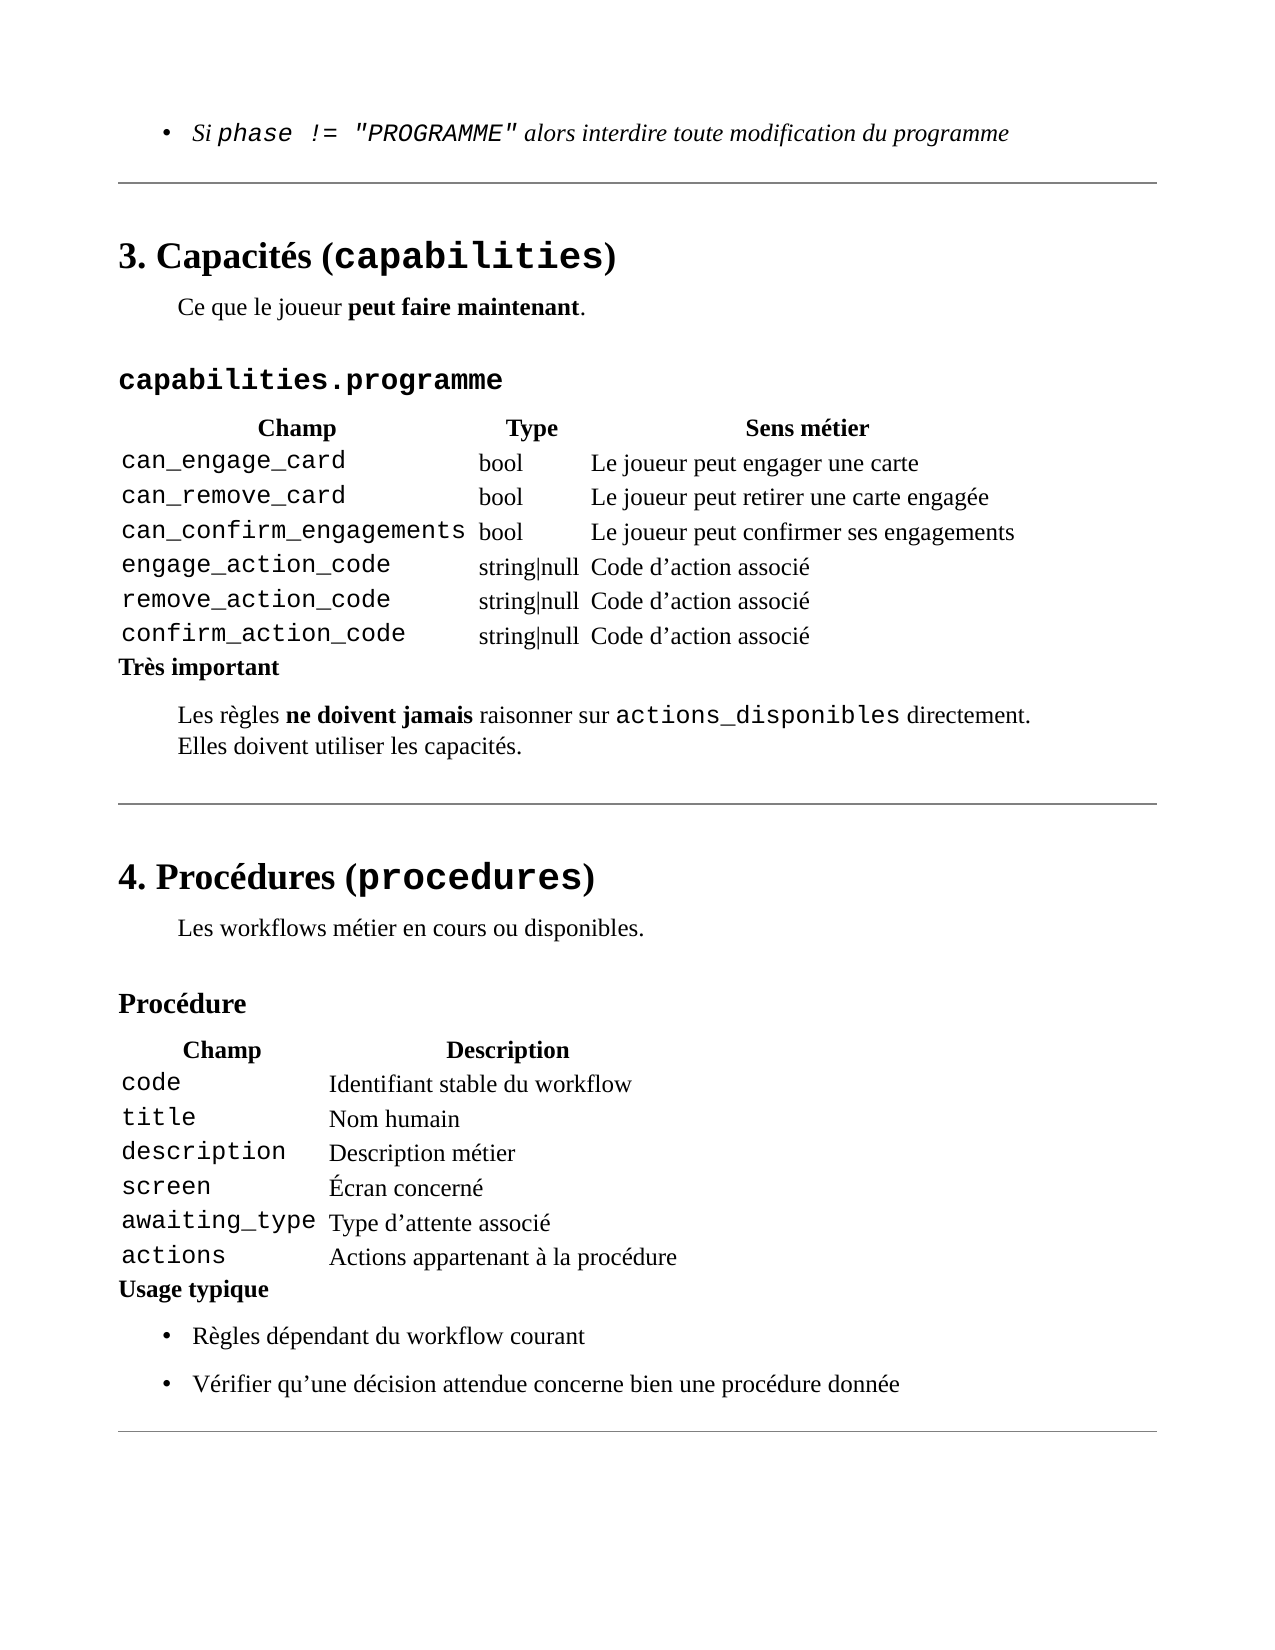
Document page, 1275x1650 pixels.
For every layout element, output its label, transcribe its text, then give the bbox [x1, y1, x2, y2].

text Les workflows métier en cours ou disponibles. [177, 913, 1098, 942]
table_cell description [118, 1136, 326, 1170]
subtitle 4. Procédures (procedures) [118, 854, 1157, 900]
table_cell Type d’attente associé [326, 1205, 690, 1239]
subtitle 3. Capacités (capabilities) [118, 233, 1157, 279]
table_cell Le joueur peut confirmer ses engagements [588, 514, 1027, 549]
table_cell engage_action_code [118, 549, 476, 583]
text Ce que le joueur peut faire maintenant. [177, 292, 1098, 321]
table_cell Code d’action associé [588, 549, 1027, 583]
table_cell awaiting_type [118, 1205, 326, 1239]
table_cell Nom humain [326, 1101, 690, 1136]
table_cell string|null [476, 583, 588, 618]
table_cell string|null [476, 549, 588, 583]
table_cell can_confirm_engagements [118, 514, 476, 549]
table_cell can_engage_card [118, 445, 476, 479]
table_cell confirm_action_code [118, 618, 476, 652]
table_cell Écran concerné [326, 1170, 690, 1205]
table_cell string|null [476, 618, 588, 652]
table_header Description [326, 1032, 690, 1066]
table_cell Code d’action associé [588, 618, 1027, 652]
table_cell code [118, 1066, 326, 1101]
table_header Champ [118, 1032, 326, 1066]
table_cell Le joueur peut engager une carte [588, 445, 1027, 479]
table_cell title [118, 1101, 326, 1136]
table_cell Le joueur peut retirer une carte engagée [588, 480, 1027, 514]
table_cell actions [118, 1239, 326, 1274]
table_cell Actions appartenant à la procédure [326, 1239, 690, 1274]
text Très important [118, 652, 1157, 681]
table_cell Code d’action associé [588, 583, 1027, 618]
table_cell bool [476, 480, 588, 514]
table_cell remove_action_code [118, 583, 476, 618]
table_header Type [476, 410, 588, 445]
table_header Sens métier [588, 410, 1027, 445]
list Si phase != "PROGRAMME" alors interdire toute modification du programme [162, 118, 1157, 149]
text Les règles ne doivent jamais raisonner sur actions_disponibles directement. Elles doivent utiliser les capacités. [177, 700, 1098, 759]
text Usage typique [118, 1274, 1157, 1303]
table_cell bool [476, 445, 588, 479]
table_cell can_remove_card [118, 480, 476, 514]
table_cell screen [118, 1170, 326, 1205]
table_cell Identifiant stable du workflow [326, 1066, 690, 1101]
list Vérifier qu’une décision attendue concerne bien une procédure donnée [162, 1369, 1157, 1398]
subtitle capabilities.programme [118, 365, 1157, 398]
list Règles dépendant du workflow courant [162, 1321, 1157, 1350]
table_cell bool [476, 514, 588, 549]
subtitle Procédure [118, 986, 1157, 1019]
table_cell Description métier [326, 1136, 690, 1170]
table_header Champ [118, 410, 476, 445]
